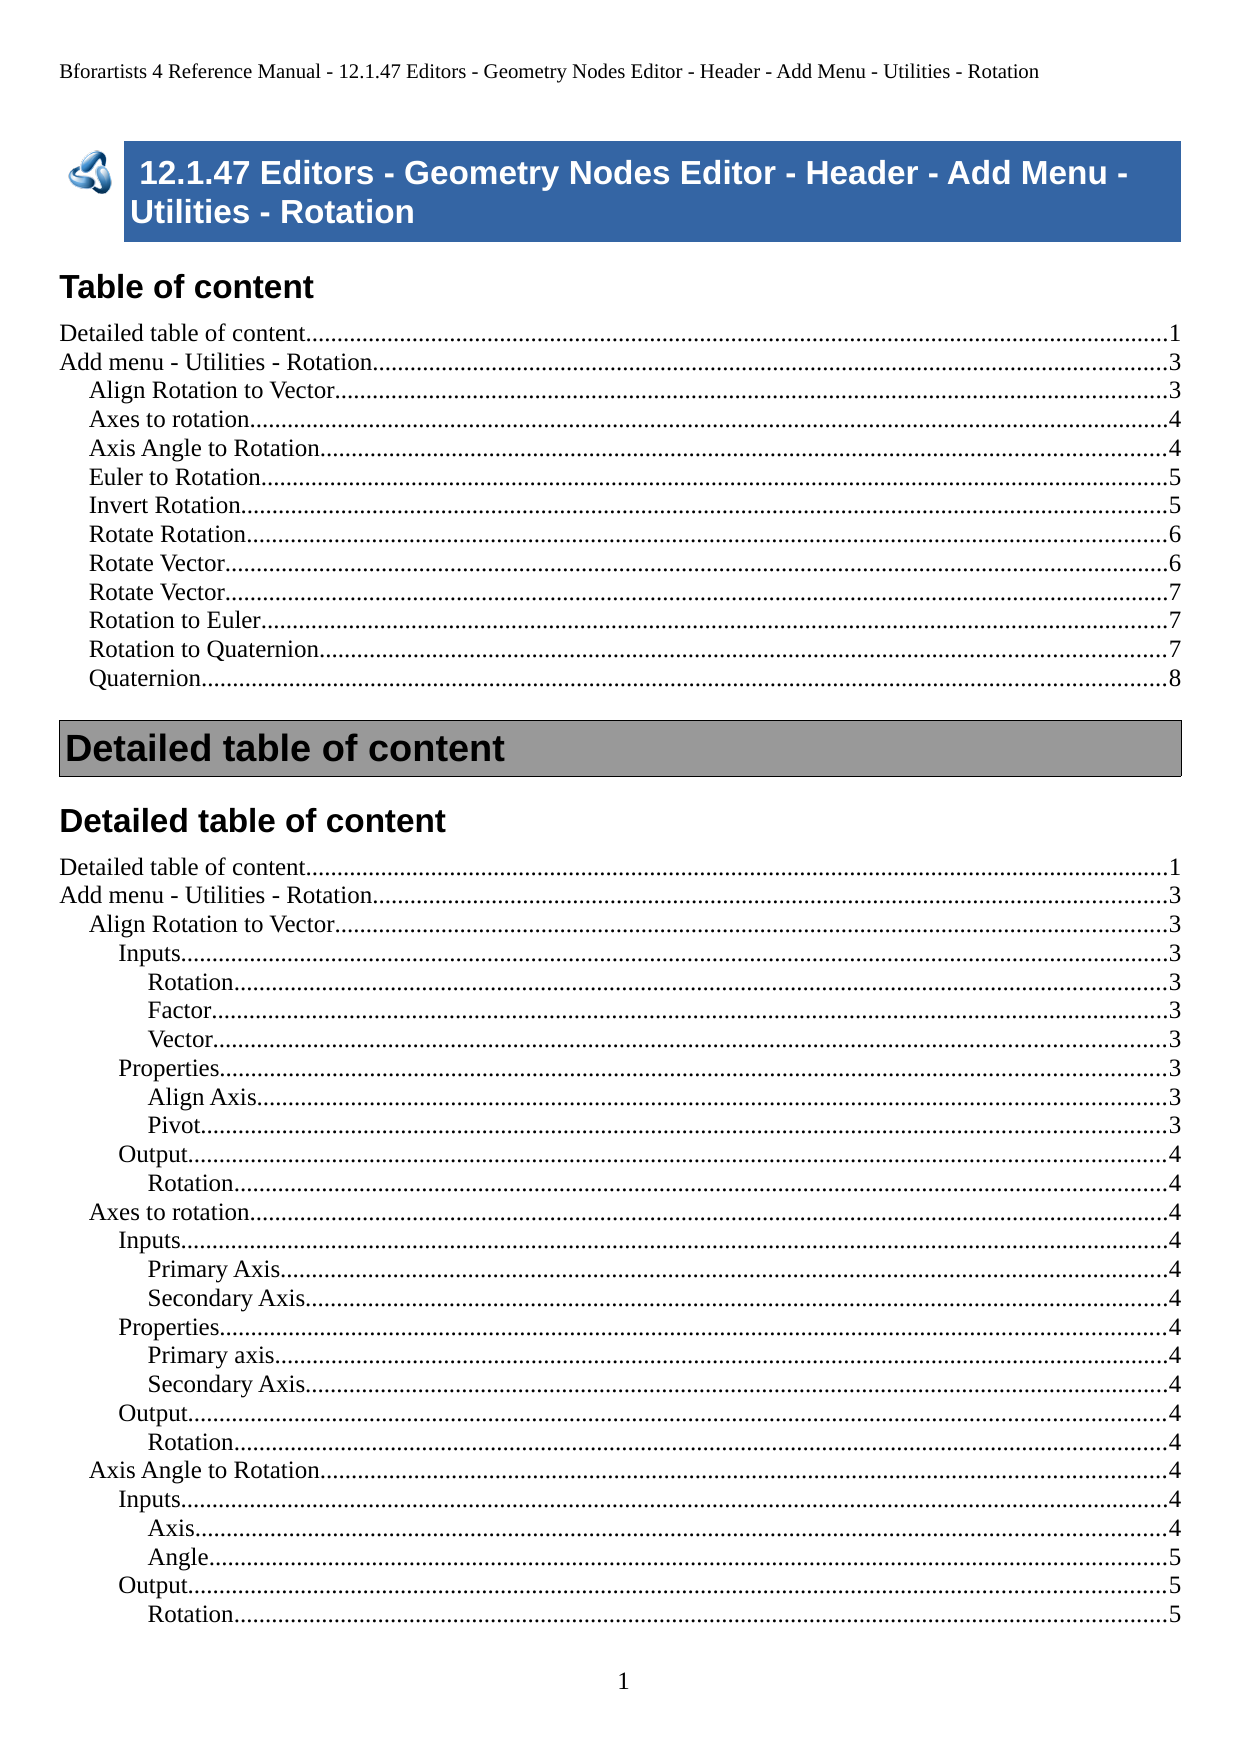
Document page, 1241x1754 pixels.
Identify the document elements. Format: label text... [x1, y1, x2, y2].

text Quaternion 8 [88, 663, 1181, 692]
table_header Detailed table of content [60, 721, 1181, 776]
text Axis Angle to Rotation 4 [88, 433, 1181, 462]
text Align Axis 3 [147, 1082, 1181, 1110]
table_header 12.1.47 Editors - Geometry Nodes Editor - Header - Add Menu - Utilities - Rotation [124, 141, 1181, 242]
text Output 4 [118, 1139, 1181, 1168]
text Rotation to Euler 7 [88, 605, 1181, 634]
text Add menu - Utilities - Rotation 3 [59, 880, 1181, 909]
text Pivot 3 [147, 1110, 1181, 1139]
text Secondary Axis 4 [147, 1283, 1181, 1312]
text Align Rotation to Vector 3 [88, 375, 1181, 404]
text Rotate Vector 7 [88, 577, 1181, 605]
text Add menu - Utilities - Rotation 3 [59, 347, 1181, 375]
text Vector 3 [147, 1024, 1181, 1053]
text Invert Rotation 5 [88, 490, 1181, 519]
text Detailed table of content 1 [59, 318, 1181, 347]
text Secondary Axis 4 [147, 1369, 1181, 1398]
text Align Rotation to Vector 3 [88, 909, 1181, 938]
picture [65, 147, 114, 197]
text Inputs 3 [118, 938, 1181, 967]
text Rotation 3 [147, 967, 1181, 995]
text Output 5 [118, 1570, 1181, 1599]
text Axis Angle to Rotation 4 [88, 1455, 1181, 1484]
table_header [59, 141, 124, 242]
text Inputs 4 [118, 1225, 1181, 1254]
text Rotation 4 [147, 1427, 1181, 1455]
text Properties 4 [118, 1312, 1181, 1340]
text Rotation to Quaternion 7 [88, 634, 1181, 663]
text Angle 5 [147, 1542, 1181, 1570]
subtitle Detailed table of content [59, 801, 1181, 839]
text Inputs 4 [118, 1484, 1181, 1513]
text Rotate Rotation 6 [88, 519, 1181, 548]
text Axis 4 [147, 1513, 1181, 1542]
text Detailed table of content 1 [59, 852, 1181, 880]
text Euler to Rotation 5 [88, 462, 1181, 490]
text Rotate Vector 6 [88, 548, 1181, 577]
text Rotation 4 [147, 1168, 1181, 1197]
text Axes to rotation 4 [88, 404, 1181, 433]
text Rotation 5 [147, 1599, 1181, 1628]
text Properties 3 [118, 1053, 1181, 1082]
text Output 4 [118, 1398, 1181, 1427]
text Primary Axis 4 [147, 1254, 1181, 1283]
text Primary axis 4 [147, 1340, 1181, 1369]
text Factor 3 [147, 995, 1181, 1024]
text Axes to rotation 4 [88, 1197, 1181, 1225]
subtitle Table of content [59, 267, 1181, 305]
